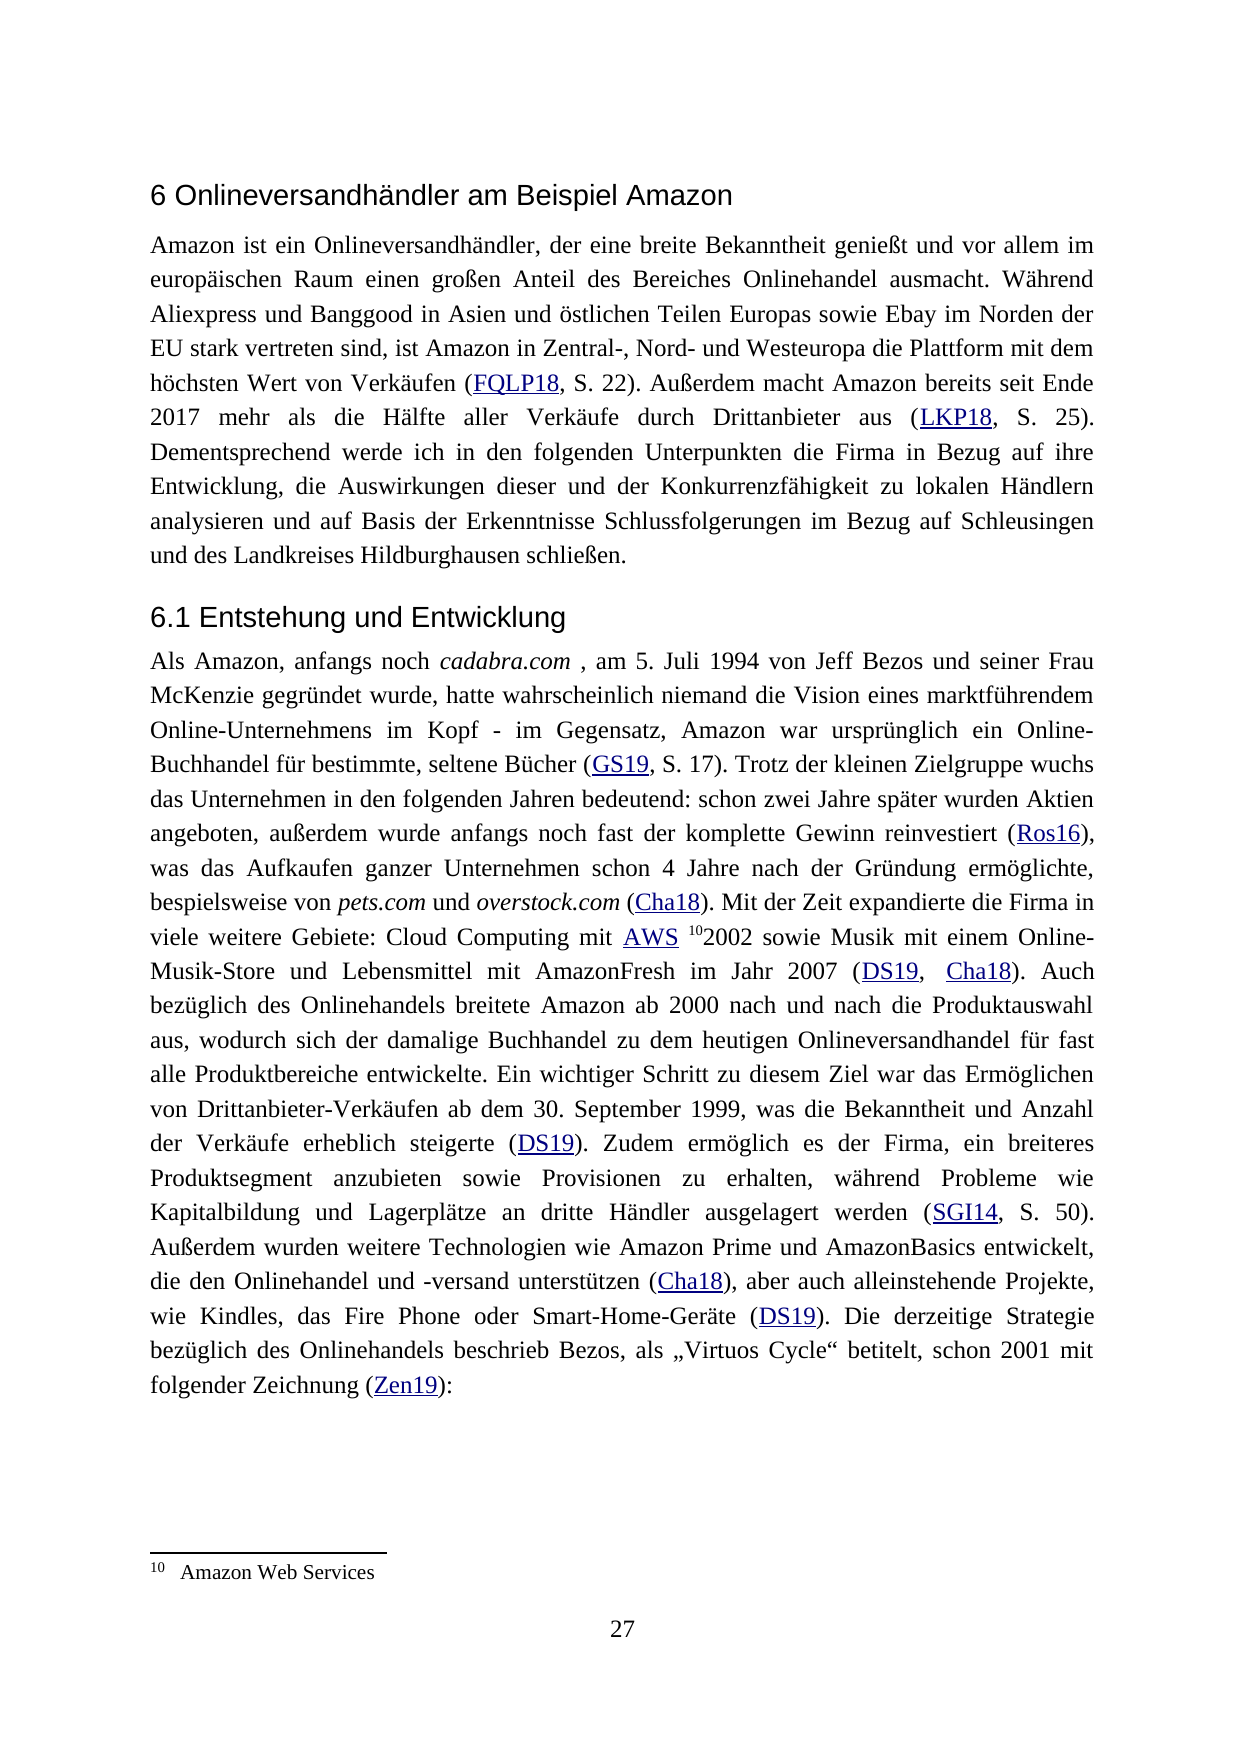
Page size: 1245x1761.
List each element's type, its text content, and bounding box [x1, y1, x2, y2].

text Als Amazon, anfangs noch cadabra.com , am 5. Juli 1994 von Jeff Bezos und seiner Frau McKenzie gegründet wurde, hatte wahrscheinlich niemand die Vision eines marktführendem Online-Unternehmens im Kopf - im Gegensatz, Amazon war ursprünglich ein Online-Buchhandel für bestimmte, seltene Bücher (GS19, S. 17). Trotz der kleinen Zielgruppe wuchs das Unternehmen in den folgenden Jahren bedeutend: schon zwei Jahre später wurden Aktien angeboten, außerdem wurde anfangs noch fast der komplette Gewinn reinvestiert (Ros16), was das Aufkaufen ganzer Unternehmen schon 4 Jahre nach der Gründung ermöglichte, bespielsweise von pets.com und overstock.com (Cha18). Mit der Zeit expandierte die Firma in viele weitere Gebiete: Cloud Computing mit AWS 2002 sowie Musik mit einem Online-Musik-Store und Lebensmittel mit AmazonFresh im Jahr 2007 (DS19, Cha18). Auch bezüglich des Onlinehandels breitete Amazon ab 2000 nach und nach die Produktauswahl aus, wodurch sich der damalige Buchhandel zu dem heutigen Onlineversandhandel für fast alle Produktbereiche entwickelte. Ein wichtiger Schritt zu diesem Ziel war das Ermöglichen von Drittanbieter-Verkäufen ab dem 30. September 1999, was die Bekanntheit und Anzahl der Verkäufe erheblich steigerte (DS19). Zudem ermöglich es der Firma, ein breiteres Produktsegment anzubieten sowie Provisionen zu erhalten, während Probleme wie Kapitalbildung und Lagerplätze an dritte Händler ausgelagert werden (SGI14, S. 50). Außerdem wurden weitere Technologien wie Amazon Prime und AmazonBasics entwickelt, die den Onlinehandel und -versand unterstützen (Cha18), aber auch alleinstehende Projekte, wie Kindles, das Fire Phone oder Smart-Home-Geräte (DS19). Die derzeitige Strategie bezüglich des Onlinehandels beschrieb Bezos, als „Virtuos Cycle“ betitelt, schon 2001 mit folgender Zeichnung (Zen19): [150, 646, 1095, 1398]
subtitle 6.1 Entstehung und Entwicklung [150, 600, 1095, 633]
subtitle 6 Onlineversandhändler am Beispiel Amazon [150, 178, 1095, 211]
text Amazon Web Services [150, 1559, 1095, 1584]
text Amazon ist ein Onlineversandhändler, der eine breite Bekanntheit genießt und vor allem im europäischen Raum einen großen Anteil des Bereiches Onlinehandel ausmacht. Während Aliexpress und Banggood in Asien und östlichen Teilen Europas sowie Ebay im Norden der EU stark vertreten sind, ist Amazon in Zentral-, Nord- und Westeuropa die Plattform mit dem höchsten Wert von Verkäufen (FQLP18, S. 22). Außerdem macht Amazon bereits seit Ende 2017 mehr als die Hälfte aller Verkäufe durch Drittanbieter aus (LKP18, S. 25). Dementsprechend werde ich in den folgenden Unterpunkten die Firma in Bezug auf ihre Entwicklung, die Auswirkungen dieser und der Konkurrenzfähigkeit zu lokalen Händlern analysieren und auf Basis der Erkenntnisse Schlussfolgerungen im Bezug auf Schleusingen und des Landkreises Hildburghausen schließen. [150, 230, 1095, 569]
